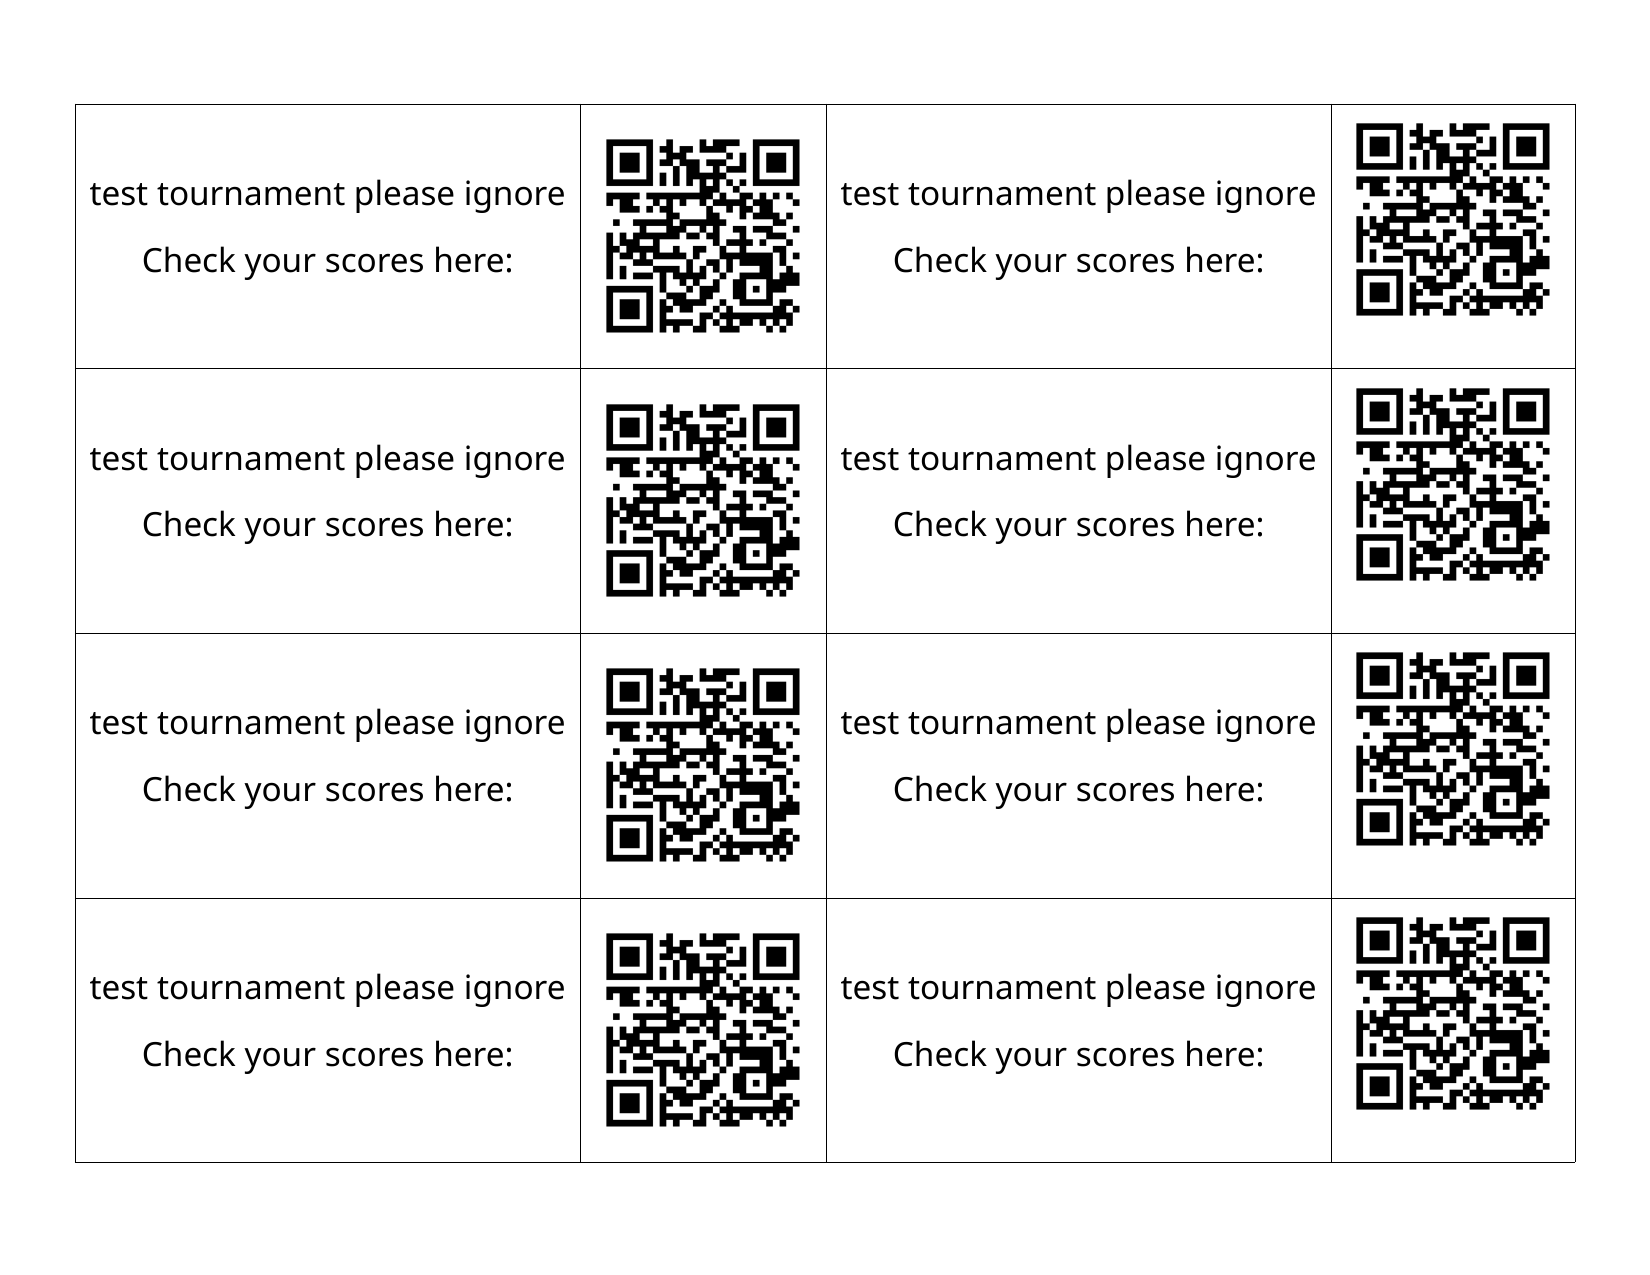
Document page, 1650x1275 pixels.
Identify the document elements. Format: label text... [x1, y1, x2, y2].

table_cell test tournament please ignore Check your scores here: [76, 369, 580, 633]
table_cell [581, 369, 826, 633]
table_cell test tournament please ignore Check your scores here: [827, 369, 1331, 633]
table_header [581, 105, 826, 368]
table_cell [581, 634, 826, 897]
table_header test tournament please ignore Check your scores here: [76, 105, 580, 368]
picture [1342, 109, 1564, 330]
table_cell test tournament please ignore Check your scores here: [76, 634, 580, 897]
picture [1342, 903, 1564, 1124]
picture [1342, 374, 1564, 595]
picture [592, 125, 814, 347]
picture [592, 390, 814, 611]
table_cell [1332, 899, 1575, 1162]
picture [1342, 638, 1564, 860]
table_cell [1332, 369, 1575, 633]
table_header [1332, 105, 1575, 368]
table_cell test tournament please ignore Check your scores here: [827, 634, 1331, 897]
table_cell test tournament please ignore Check your scores here: [76, 899, 580, 1162]
table_cell [1332, 634, 1575, 897]
picture [592, 655, 814, 876]
picture [592, 919, 814, 1141]
table_cell test tournament please ignore Check your scores here: [827, 899, 1331, 1162]
table_header test tournament please ignore Check your scores here: [827, 105, 1331, 368]
table_cell [581, 899, 826, 1162]
